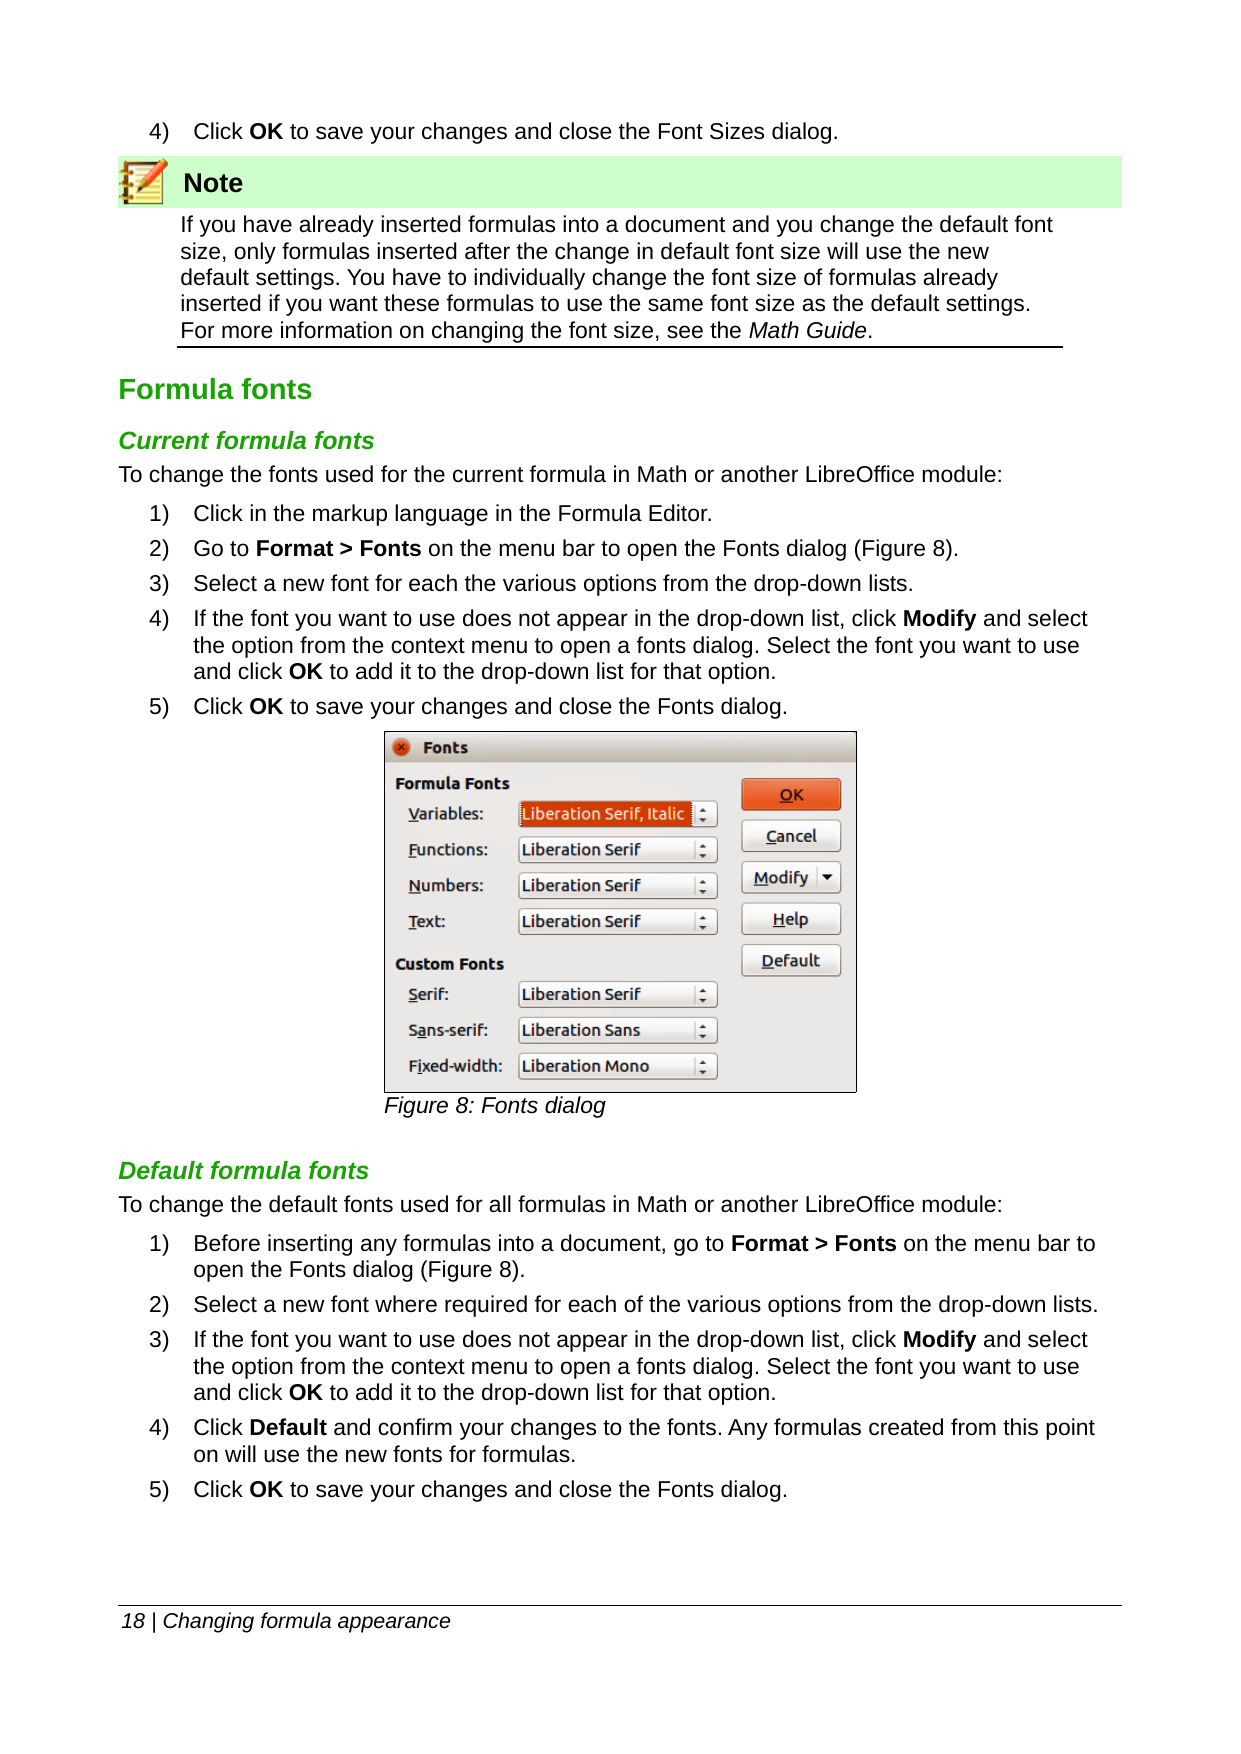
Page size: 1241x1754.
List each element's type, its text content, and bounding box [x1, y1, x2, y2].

list If the font you want to use does not appear in the drop-down list, click Modify and select the option from the context menu to open a fonts dialog. Select the font you want to use and click OK to add it to the drop-down list for that option. [169, 1326, 1122, 1405]
list Click Default and confirm your changes to the fonts. Any formulas created from this point on will use the new fonts for formulas. [169, 1414, 1122, 1467]
list Click OK to save your changes and close the Font Sizes dialog. [169, 118, 1122, 144]
subtitle Formula fonts [118, 372, 1122, 405]
list Click OK to save your changes and close the Fonts dialog. [169, 693, 1122, 719]
text Figure 8: Fonts dialog [384, 1093, 856, 1118]
list If the font you want to use does not appear in the drop-down list, click Modify and select the option from the context menu to open a fonts dialog. Select the font you want to use and click OK to add it to the drop-down list for that option. [169, 605, 1122, 684]
picture [385, 732, 856, 1092]
list Go to Format > Fonts on the menu bar to open the Fonts dialog (Figure 8). [169, 535, 1122, 561]
text If you have already inserted formulas into a document and you change the default font size, only formulas inserted after the change in default font size will use the new default settings. You have to individually change the font size of formulas already inserted if you want these formulas to use the same font size as the default settings. For more information on changing the font size, see the Math Guide. [177, 208, 1063, 346]
list Before inserting any formulas into a document, go to Format > Fonts on the menu bar to open the Fonts dialog (Figure 8). [169, 1229, 1122, 1282]
list Click in the markup language in the Formula Editor. [169, 499, 1122, 526]
text To change the fonts used for the current formula in Math or another LibreOffice module: [118, 461, 1122, 487]
text To change the default fonts used for all formulas in Math or another LibreOffice module: [118, 1191, 1122, 1217]
subtitle Current formula fonts [118, 426, 1122, 455]
picture [119, 157, 170, 208]
list Click OK to save your changes and close the Fonts dialog. [169, 1476, 1122, 1502]
list Select a new font where required for each of the various options from the drop-down lists. [169, 1291, 1122, 1317]
list Select a new font for each the various options from the drop-down lists. [169, 570, 1122, 596]
subtitle Note [118, 156, 1122, 208]
subtitle Default formula fonts [118, 1156, 1122, 1185]
